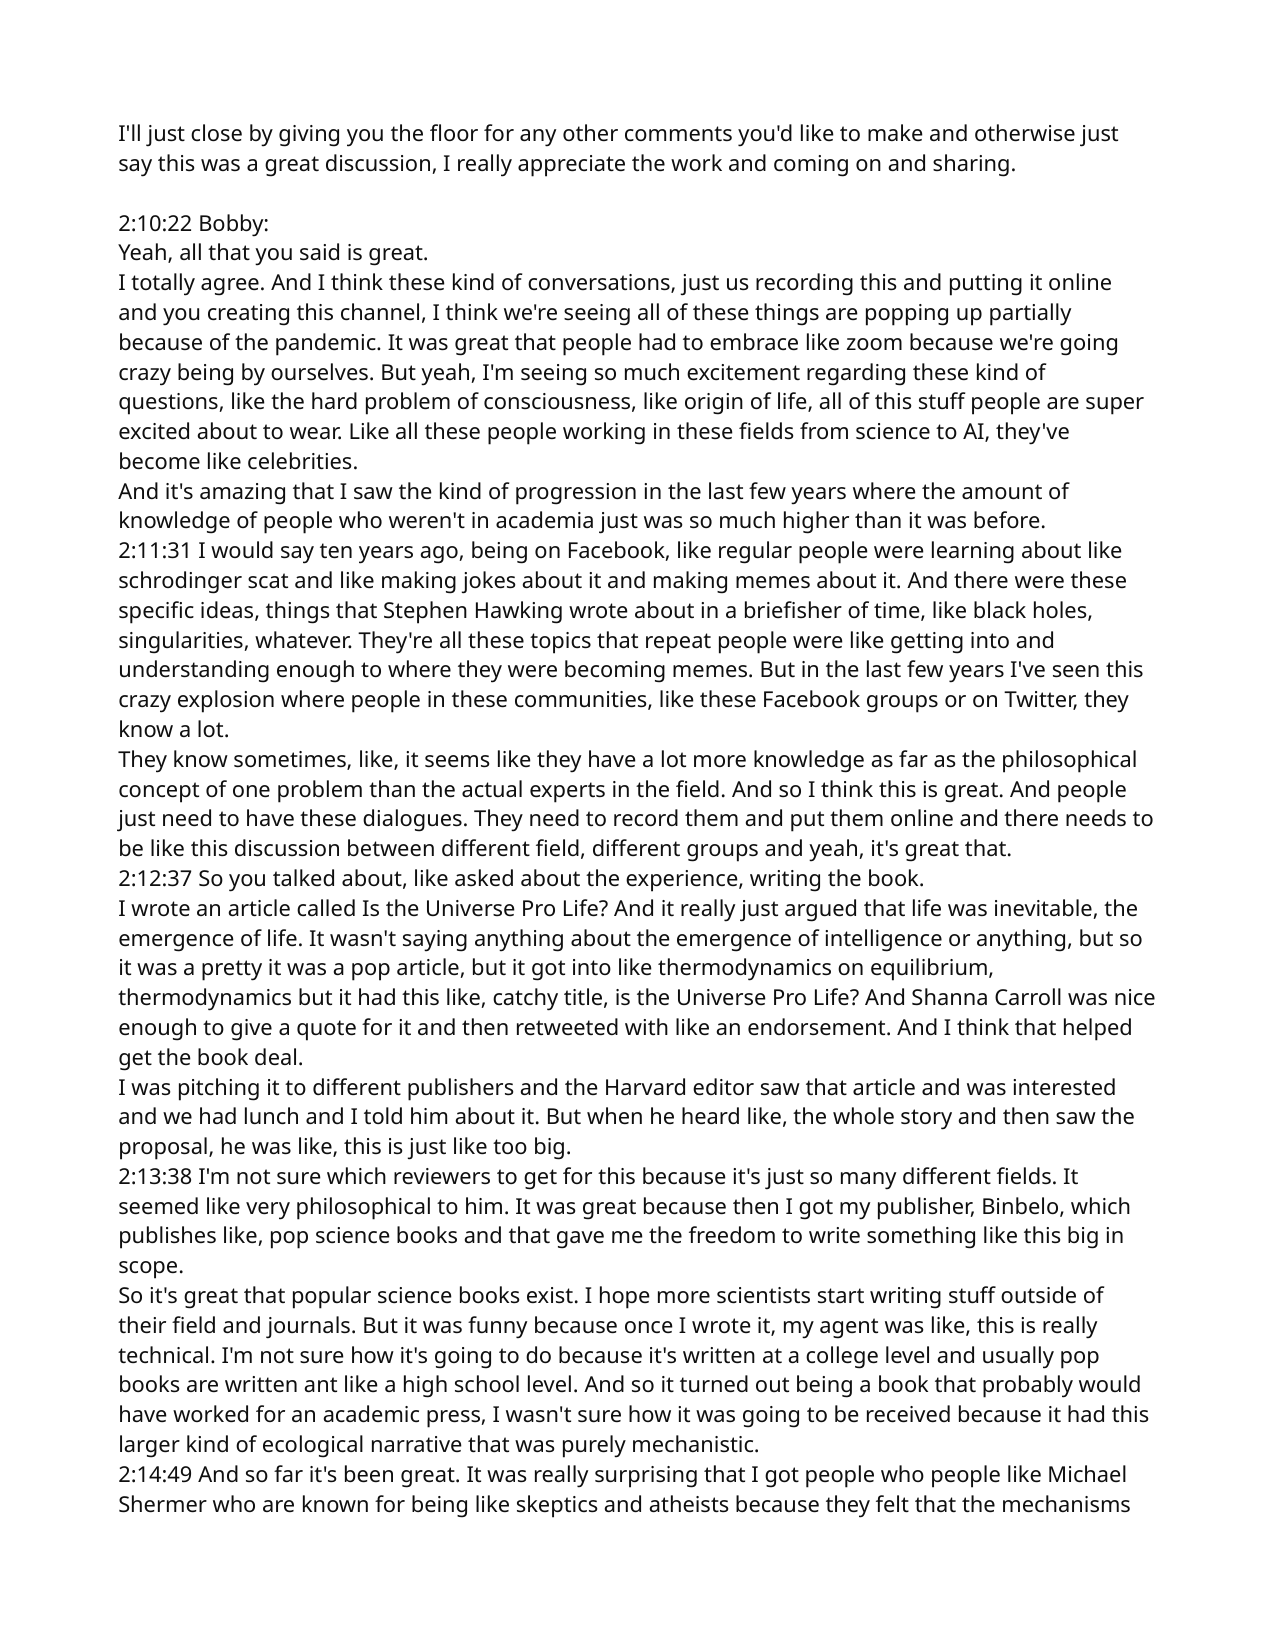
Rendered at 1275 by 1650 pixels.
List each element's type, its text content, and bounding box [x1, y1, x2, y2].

text I was pitching it to different publishers and the Harvard editor saw that article and was interested and we had lunch and I told him about it. But when he heard like, the whole story and then saw the proposal, he was like, this is just like too big. [118, 1071, 1157, 1161]
text They know sometimes, like, it seems like they have a lot more knowledge as far as the philosophical concept of one problem than the actual experts in the field. And so I think this is great. And people just need to have these dialogues. They need to record them and put them online and there needs to be like this discussion between different field, different groups and yeah, it's great that. [118, 744, 1157, 863]
text 2:14:49 And so far it's been great. It was really surprising that I got people who people like Michael Shermer who are known for being like skeptics and atheists because they felt that the mechanisms [118, 1459, 1157, 1518]
text 2:13:38 I'm not sure which reviewers to get for this because it's just so many different fields. It seemed like very philosophical to him. It was great because then I got my publisher, Binbelo, which publishes like, pop science books and that gave me the freedom to write something like this big in scope. [118, 1161, 1157, 1280]
text 2:10:22 Bobby: [118, 207, 1157, 237]
text I'll just close by giving you the floor for any other comments you'd like to make and otherwise just say this was a great discussion, I really appreciate the work and coming on and sharing. [118, 118, 1157, 178]
text So it's great that popular science books exist. I hope more scientists start writing stuff outside of their field and journals. But it was funny because once I wrote it, my agent was like, this is really technical. I'm not sure how it's going to do because it's written at a college level and usually pop books are written ant like a high school level. And so it turned out being a book that probably would have worked for an academic press, I wasn't sure how it was going to be received because it had this larger kind of ecological narrative that was purely mechanistic. [118, 1280, 1157, 1459]
text And it's amazing that I saw the kind of progression in the last few years where the amount of knowledge of people who weren't in academia just was so much higher than it was before. [118, 476, 1157, 535]
text I wrote an article called Is the Universe Pro Life? And it really just argued that life was inevitable, the emergence of life. It wasn't saying anything about the emergence of intelligence or anything, but so it was a pretty it was a pop article, but it got into like thermodynamics on equilibrium, thermodynamics but it had this like, catchy title, is the Universe Pro Life? And Shanna Carroll was nice enough to give a quote for it and then retweeted with like an endorsement. And I think that helped get the book deal. [118, 893, 1157, 1071]
text 2:11:31 I would say ten years ago, being on Facebook, like regular people were learning about like schrodinger scat and like making jokes about it and making memes about it. And there were these specific ideas, things that Stephen Hawking wrote about in a briefisher of time, like black holes, singularities, whatever. They're all these topics that repeat people were like getting into and understanding enough to where they were becoming memes. But in the last few years I've seen this crazy explosion where people in these communities, like these Facebook groups or on Twitter, they know a lot. [118, 535, 1157, 744]
text Yeah, all that you said is great. [118, 237, 1157, 267]
text 2:12:37 So you talked about, like asked about the experience, writing the book. [118, 863, 1157, 893]
text I totally agree. And I think these kind of conversations, just us recording this and putting it online and you creating this channel, I think we're seeing all of these things are popping up partially because of the pandemic. It was great that people had to embrace like zoom because we're going crazy being by ourselves. But yeah, I'm seeing so much excitement regarding these kind of questions, like the hard problem of consciousness, like origin of life, all of this stuff people are super excited about to wear. Like all these people working in these fields from science to AI, they've become like celebrities. [118, 267, 1157, 476]
